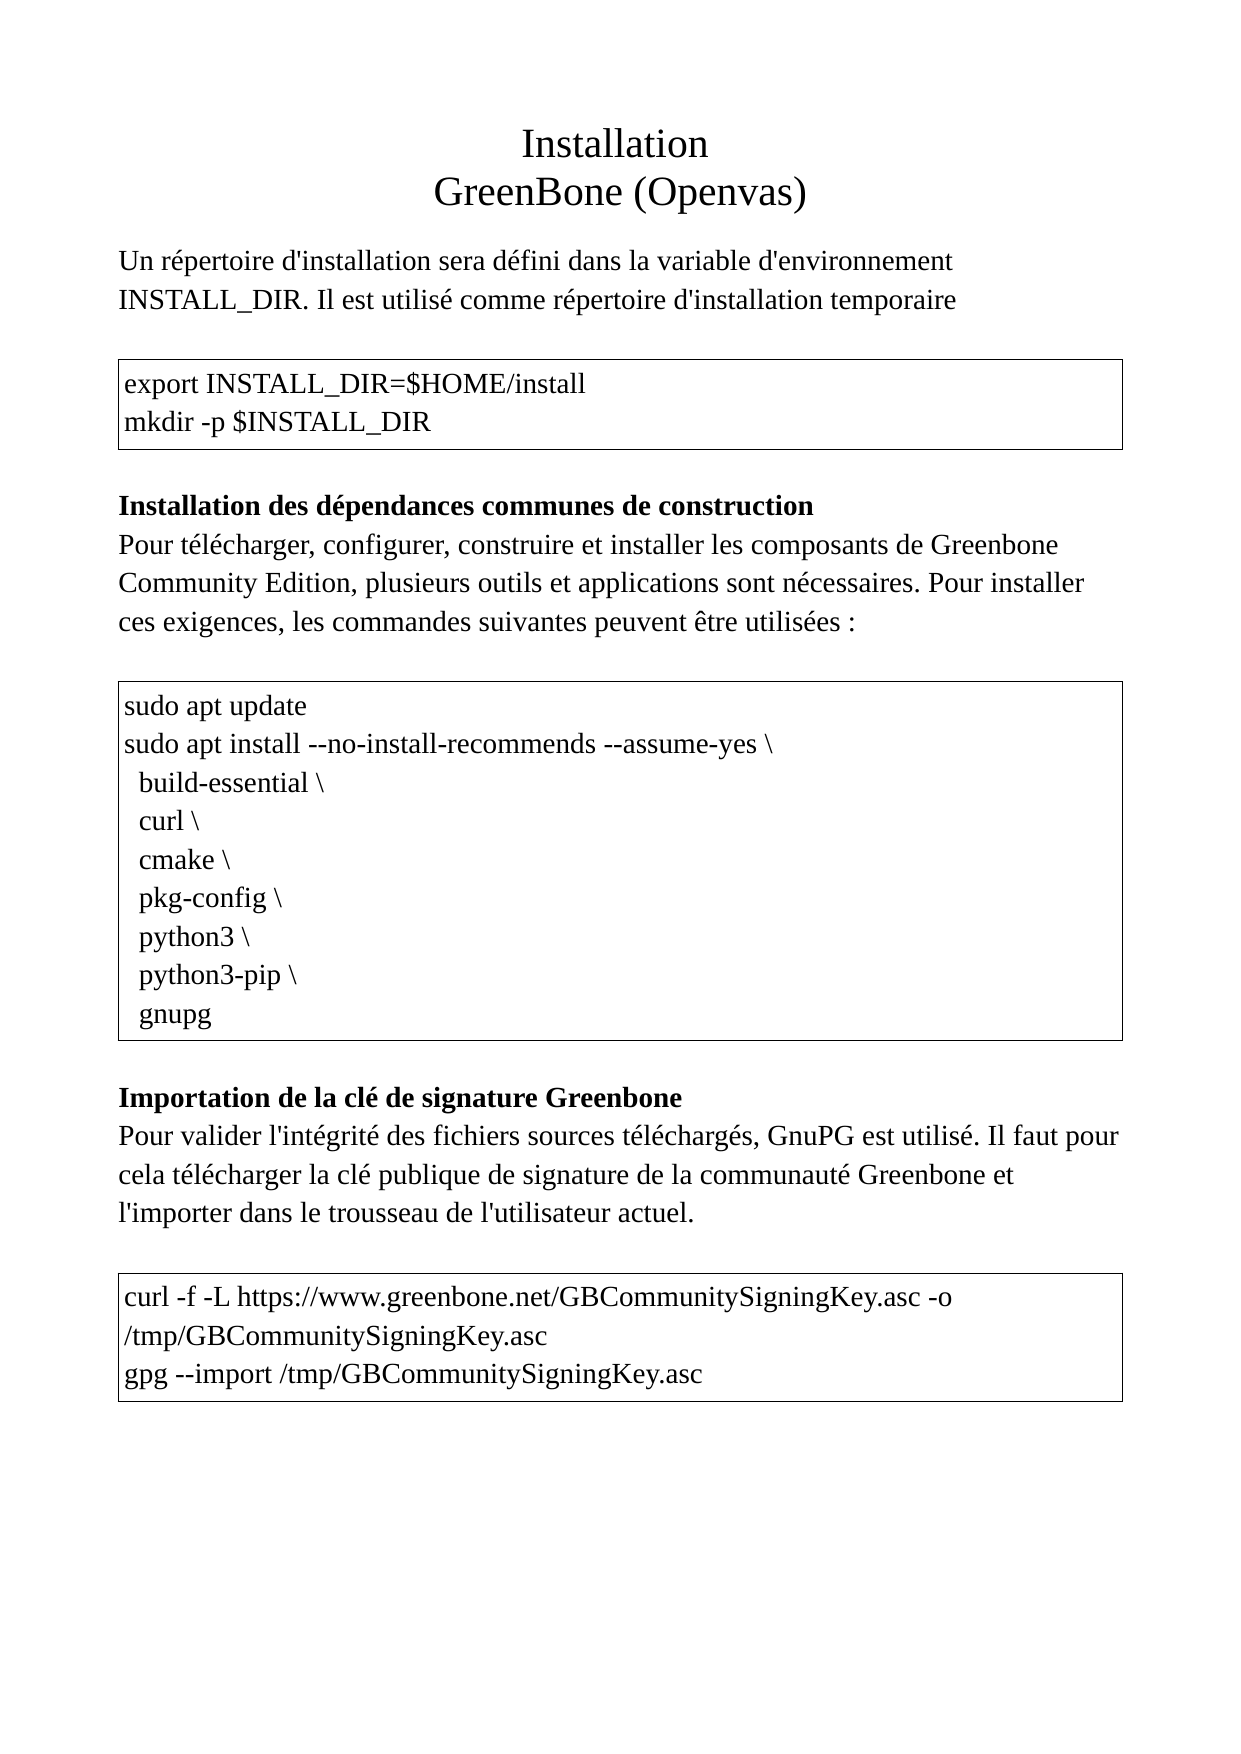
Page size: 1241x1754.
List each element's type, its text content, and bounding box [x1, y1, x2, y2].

table_header curl -f -L https://www.greenbone.net/GBCommunitySigningKey.asc -o /tmp/GBCommunitySigningKey.asc gpg --import /tmp/GBCommunitySigningKey.asc [119, 1274, 1122, 1401]
table_header export INSTALL_DIR=$HOME/install mkdir -p $INSTALL_DIR [119, 360, 1122, 449]
table_header sudo apt update sudo apt install --no-install-recommends --assume-yes \ build-essential \ curl \ cmake \ pkg-config \ python3 \ python3-pip \ gnupg [119, 682, 1122, 1040]
text Installation des dépendances communes de construction Pour télécharger, configurer, construire et installer les composants de Greenbone Community Edition, plusieurs outils et applications sont nécessaires. Pour installer ces exigences, les commandes suivantes peuvent être utilisées : [118, 488, 1122, 637]
text Un répertoire d'installation sera défini dans la variable d'environnement INSTALL_DIR. Il est utilisé comme répertoire d'installation temporaire [118, 243, 1122, 316]
text Importation de la clé de signature Greenbone Pour valider l'intégrité des fichiers sources téléchargés, GnuPG est utilisé. Il faut pour cela télécharger la clé publique de signature de la communauté Greenbone et l'importer dans le trousseau de l'utilisateur actuel. [118, 1080, 1122, 1229]
